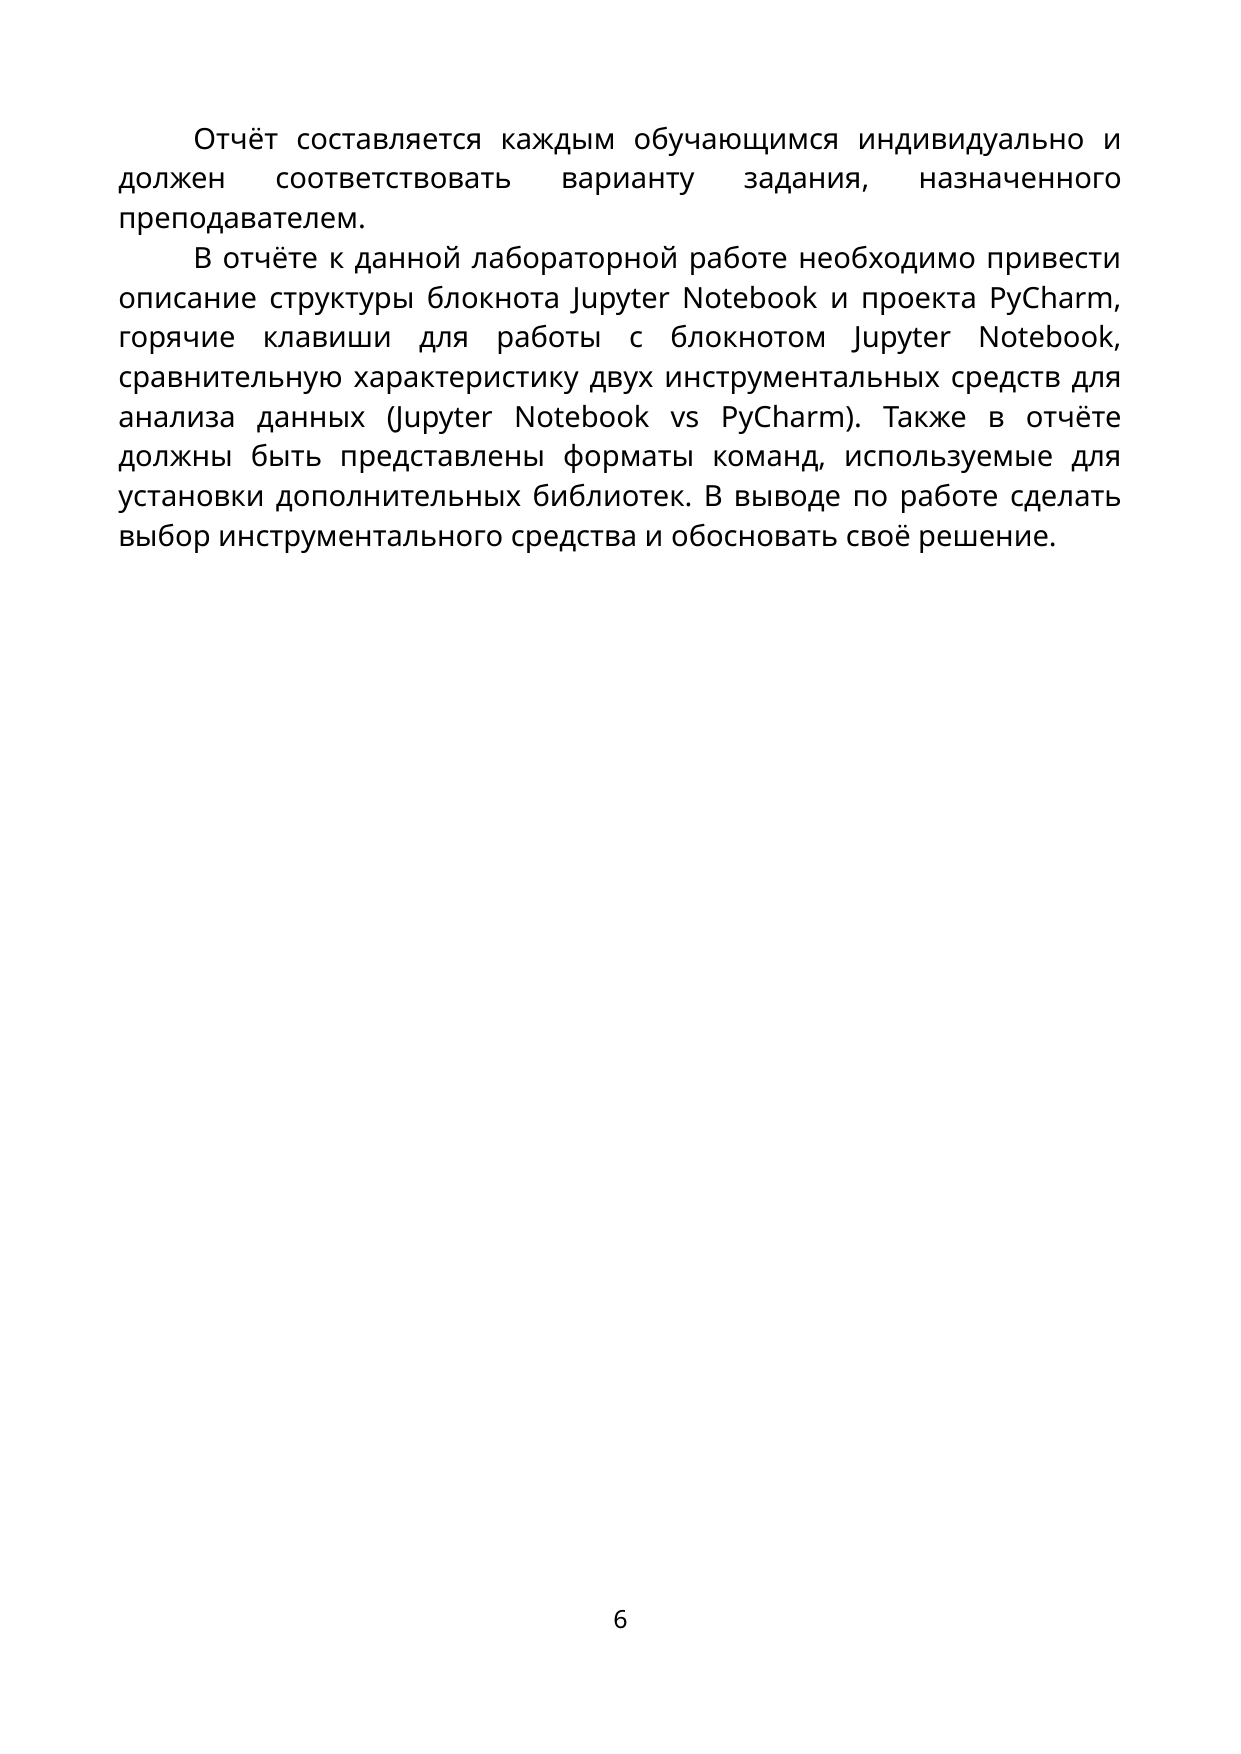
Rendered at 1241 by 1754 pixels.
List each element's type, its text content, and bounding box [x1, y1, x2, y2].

text Отчёт составляется каждым обучающимся индивидуально и должен соответствовать варианту задания, назначенного преподавателем. [118, 118, 1122, 237]
text В отчёте к данной лабораторной работе необходимо привести описание структуры блокнота Jupyter Notebook и проекта PyCharm, горячие клавиши для работы с блокнотом Jupyter Notebook, сравнительную характеристику двух инструментальных средств для анализа данных (Jupyter Notebook vs PyCharm). Также в отчёте должны быть представлены форматы команд, используемые для установки дополнительных библиотек. В выводе по работе сделать выбор инструментального средства и обосновать своё решение. [118, 237, 1122, 555]
